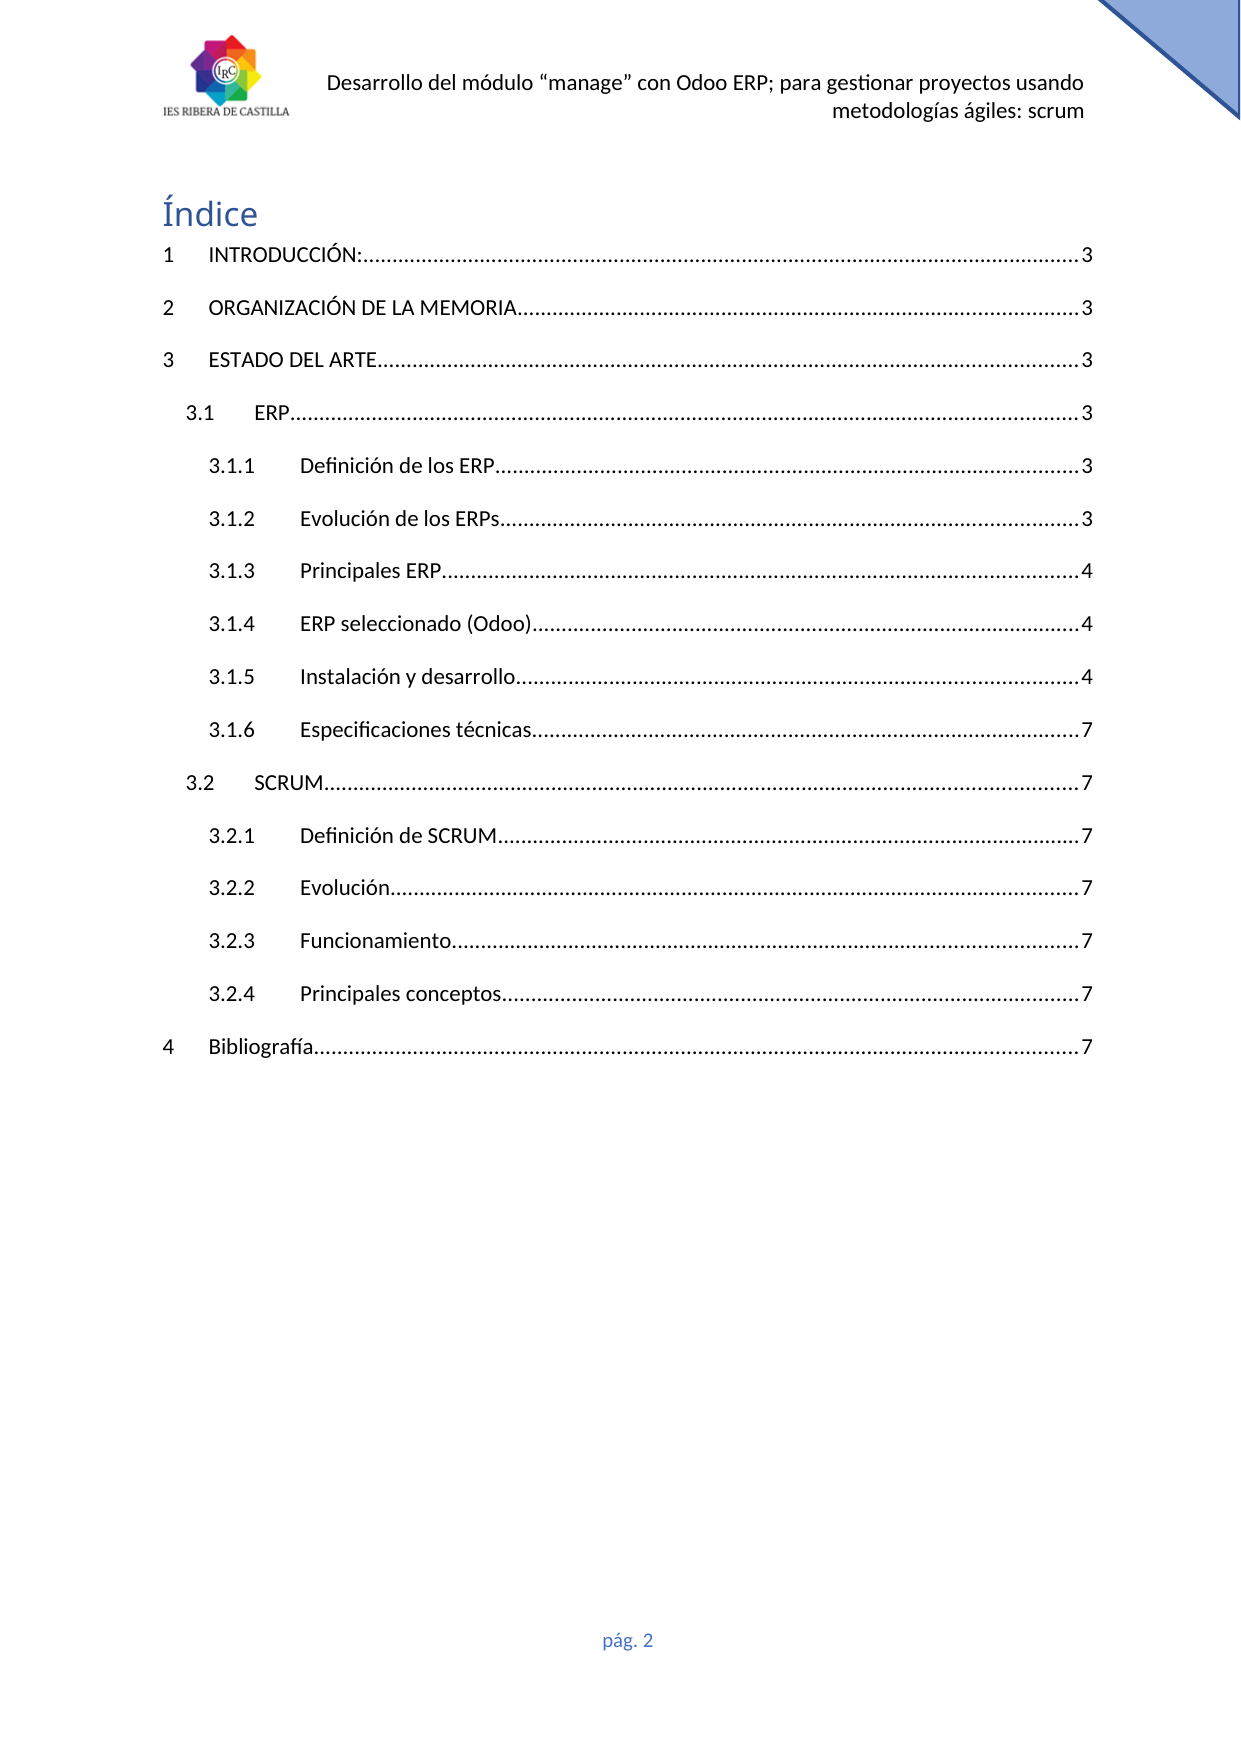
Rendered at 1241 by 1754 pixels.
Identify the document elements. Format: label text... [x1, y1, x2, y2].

text 3.1.1 Definición de los ERP 3 [208, 451, 1093, 479]
text 3.1.2 Evolución de los ERPs 3 [208, 504, 1093, 532]
text 3.1.3 Principales ERP 4 [208, 557, 1093, 585]
text 3.2.2 Evolución 7 [208, 873, 1093, 902]
text 3.1.4 ERP seleccionado (Odoo) 4 [208, 609, 1093, 637]
text 4 Bibliografía 7 [162, 1032, 1093, 1060]
text 3.2.3 Funcionamiento 7 [208, 926, 1093, 954]
text 3.1.6 Especificaciones técnicas 7 [208, 715, 1093, 743]
text 1 INTRODUCCIÓN: 3 [162, 240, 1093, 268]
subtitle Índice [162, 191, 1093, 236]
text 3.1 ERP 3 [185, 398, 1093, 426]
picture [162, 29, 293, 121]
text 3.2.4 Principales conceptos 7 [208, 979, 1093, 1007]
text 3.2.1 Definición de SCRUM 7 [208, 821, 1093, 849]
text 3.1.5 Instalación y desarrollo 4 [208, 662, 1093, 690]
text 3 ESTADO DEL ARTE 3 [162, 345, 1093, 373]
text 2 ORGANIZACIÓN DE LA MEMORIA 3 [162, 293, 1093, 321]
text 3.2 SCRUM 7 [185, 768, 1093, 796]
